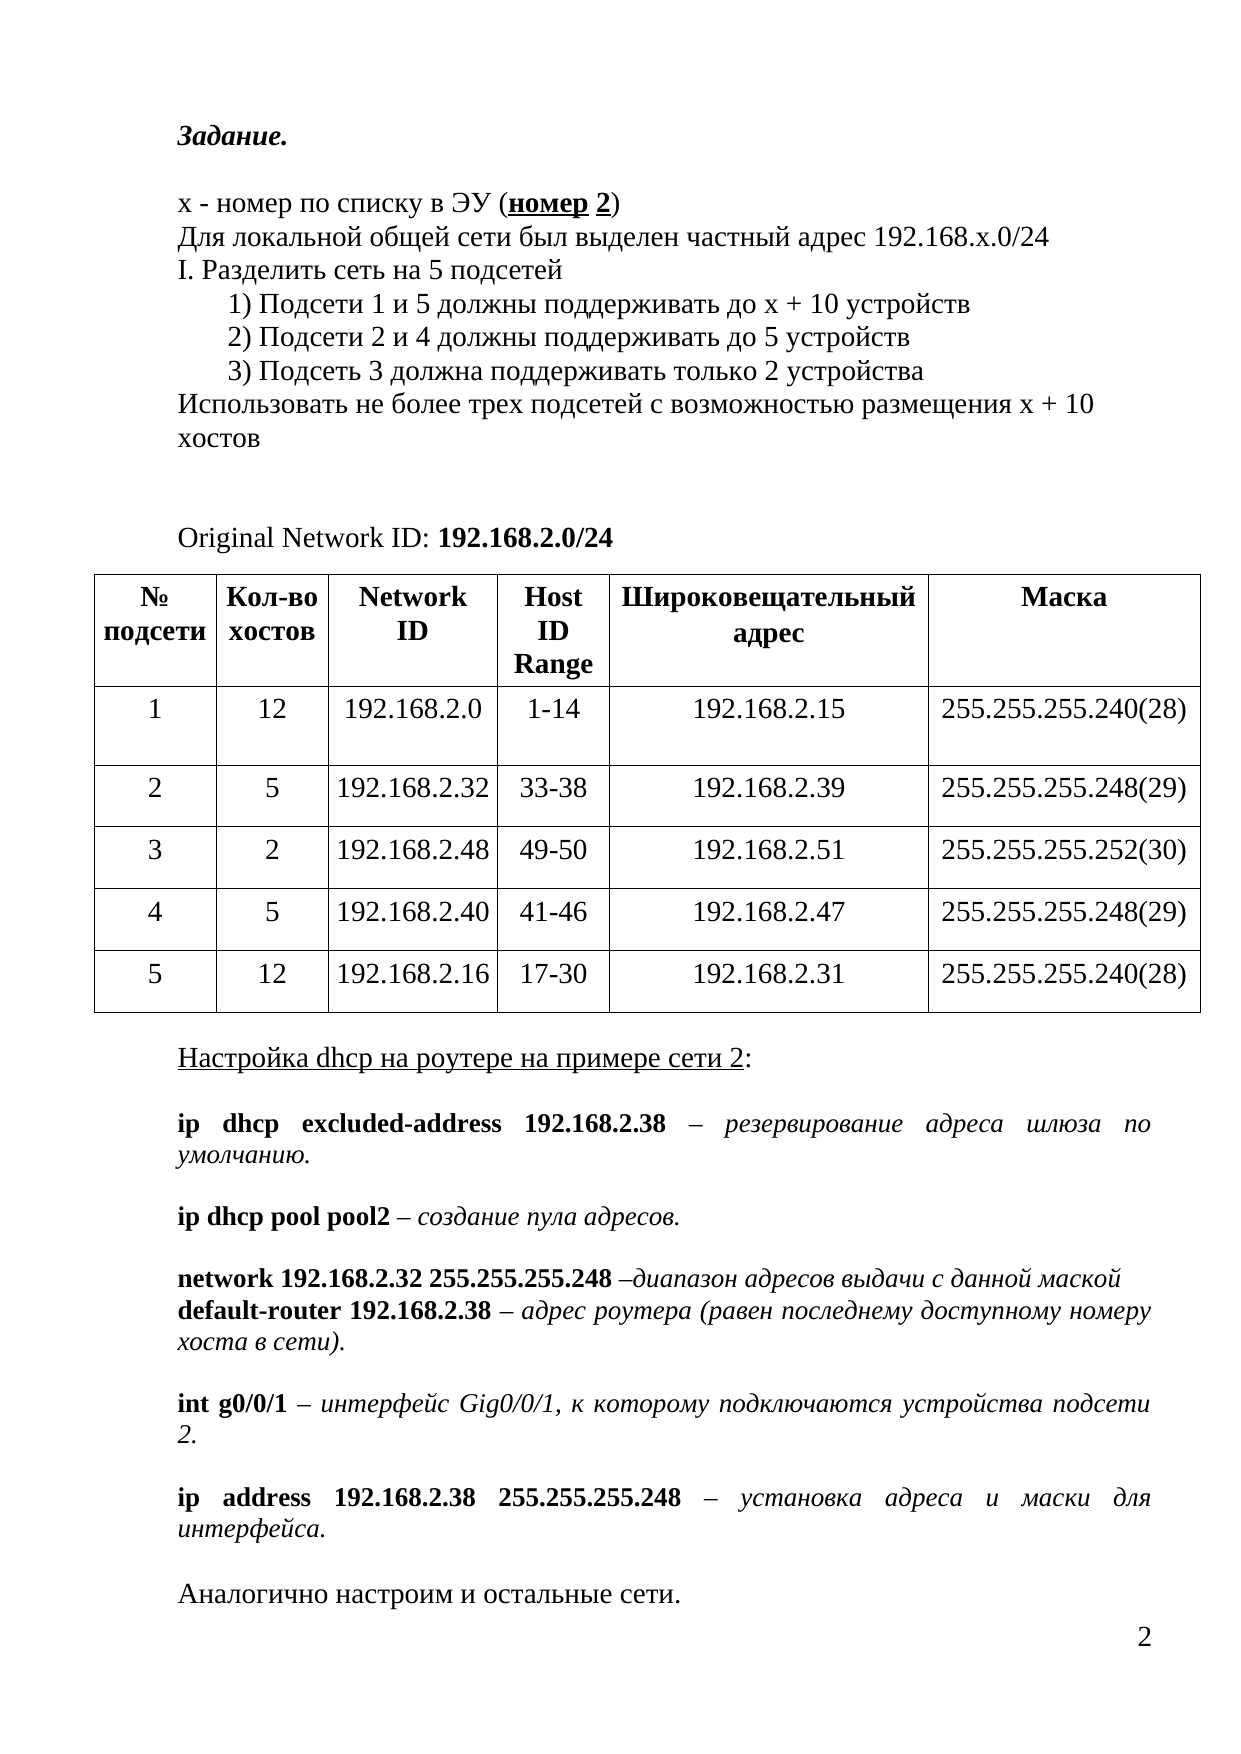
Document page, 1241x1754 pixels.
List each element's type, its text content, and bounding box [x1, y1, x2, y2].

table_header Host ID Range [498, 575, 609, 686]
table_cell 192.168.2.48 [329, 827, 497, 888]
text Original Network ID: 192.168.2.0/24 [177, 521, 1152, 554]
table_cell 12 [217, 687, 328, 764]
table_cell 192.168.2.31 [610, 951, 928, 1012]
text ip dhcp pool pool2 – создание пула адресов. [177, 1200, 1152, 1231]
table_cell 41-46 [498, 889, 609, 950]
table_cell 192.168.2.15 [610, 687, 928, 764]
table_cell 17-30 [498, 951, 609, 1012]
table_cell 255.255.255.252(30) [929, 827, 1200, 888]
table_cell 255.255.255.248(29) [929, 889, 1200, 950]
table_cell 192.168.2.47 [610, 889, 928, 950]
table_cell 3 [95, 827, 216, 888]
table_cell 5 [95, 951, 216, 1012]
text Задание. [177, 118, 1152, 152]
table_cell 1-14 [498, 687, 609, 764]
text 1) Подсети 1 и 5 должны поддерживать до x + 10 устройств [177, 286, 1152, 319]
text network 192.168.2.32 255.255.255.248 –диапазон адресов выдачи с данной маской [177, 1263, 1152, 1294]
table_cell 255.255.255.240(28) [929, 687, 1200, 764]
table_cell 255.255.255.248(29) [929, 766, 1200, 826]
text Для локальной общей сети был выделен частный адрес 192.168.x.0/24 [177, 219, 1152, 252]
text ip address 192.168.2.38 255.255.255.248 – установка адреса и маски для интерфейса. [177, 1481, 1152, 1543]
text I. Разделить сеть на 5 подсетей [177, 252, 1152, 286]
table_header Широковещательный адрес [610, 575, 928, 686]
table_cell 255.255.255.240(28) [929, 951, 1200, 1012]
text Использовать не более трех подсетей с возможностью размещения x + 10 [177, 386, 1152, 420]
text Настройка dhcp на роутере на примере сети 2: [177, 1040, 1152, 1073]
text ip dhcp excluded-address 192.168.2.38 – резервирование адреса шлюза по умолчанию. [177, 1107, 1152, 1169]
table_cell 5 [217, 766, 328, 826]
table_cell 192.168.2.0 [329, 687, 497, 764]
text x - номер по списку в ЭУ (номер 2) [177, 185, 1152, 219]
table_header Network ID [329, 575, 497, 686]
table_cell 12 [217, 951, 328, 1012]
text int g0/0/1 – интерфейс Gig0/0/1, к которому подключаются устройства подсети 2. [177, 1387, 1152, 1449]
table_cell 33-38 [498, 766, 609, 826]
table_cell 192.168.2.39 [610, 766, 928, 826]
table_header Маска [929, 575, 1200, 686]
table_header Кол-во хостов [217, 575, 328, 686]
text Аналогично настроим и остальные сети. [177, 1576, 1152, 1610]
text 3) Подсеть 3 должна поддерживать только 2 устройства [177, 353, 1152, 386]
table_cell 1 [95, 687, 216, 764]
text default-router 192.168.2.38 – адрес роутера (равен последнему доступному номеру хоста в сети). [177, 1294, 1152, 1356]
table_cell 2 [95, 766, 216, 826]
table_cell 2 [217, 827, 328, 888]
table_cell 192.168.2.32 [329, 766, 497, 826]
table_cell 192.168.2.51 [610, 827, 928, 888]
table_cell 4 [95, 889, 216, 950]
table_cell 192.168.2.16 [329, 951, 497, 1012]
table_cell 5 [217, 889, 328, 950]
table_cell 192.168.2.40 [329, 889, 497, 950]
text хостов [177, 420, 1152, 453]
table_header № подсети [95, 575, 216, 686]
text 2) Подсети 2 и 4 должны поддерживать до 5 устройств [177, 319, 1152, 353]
table_cell 49-50 [498, 827, 609, 888]
